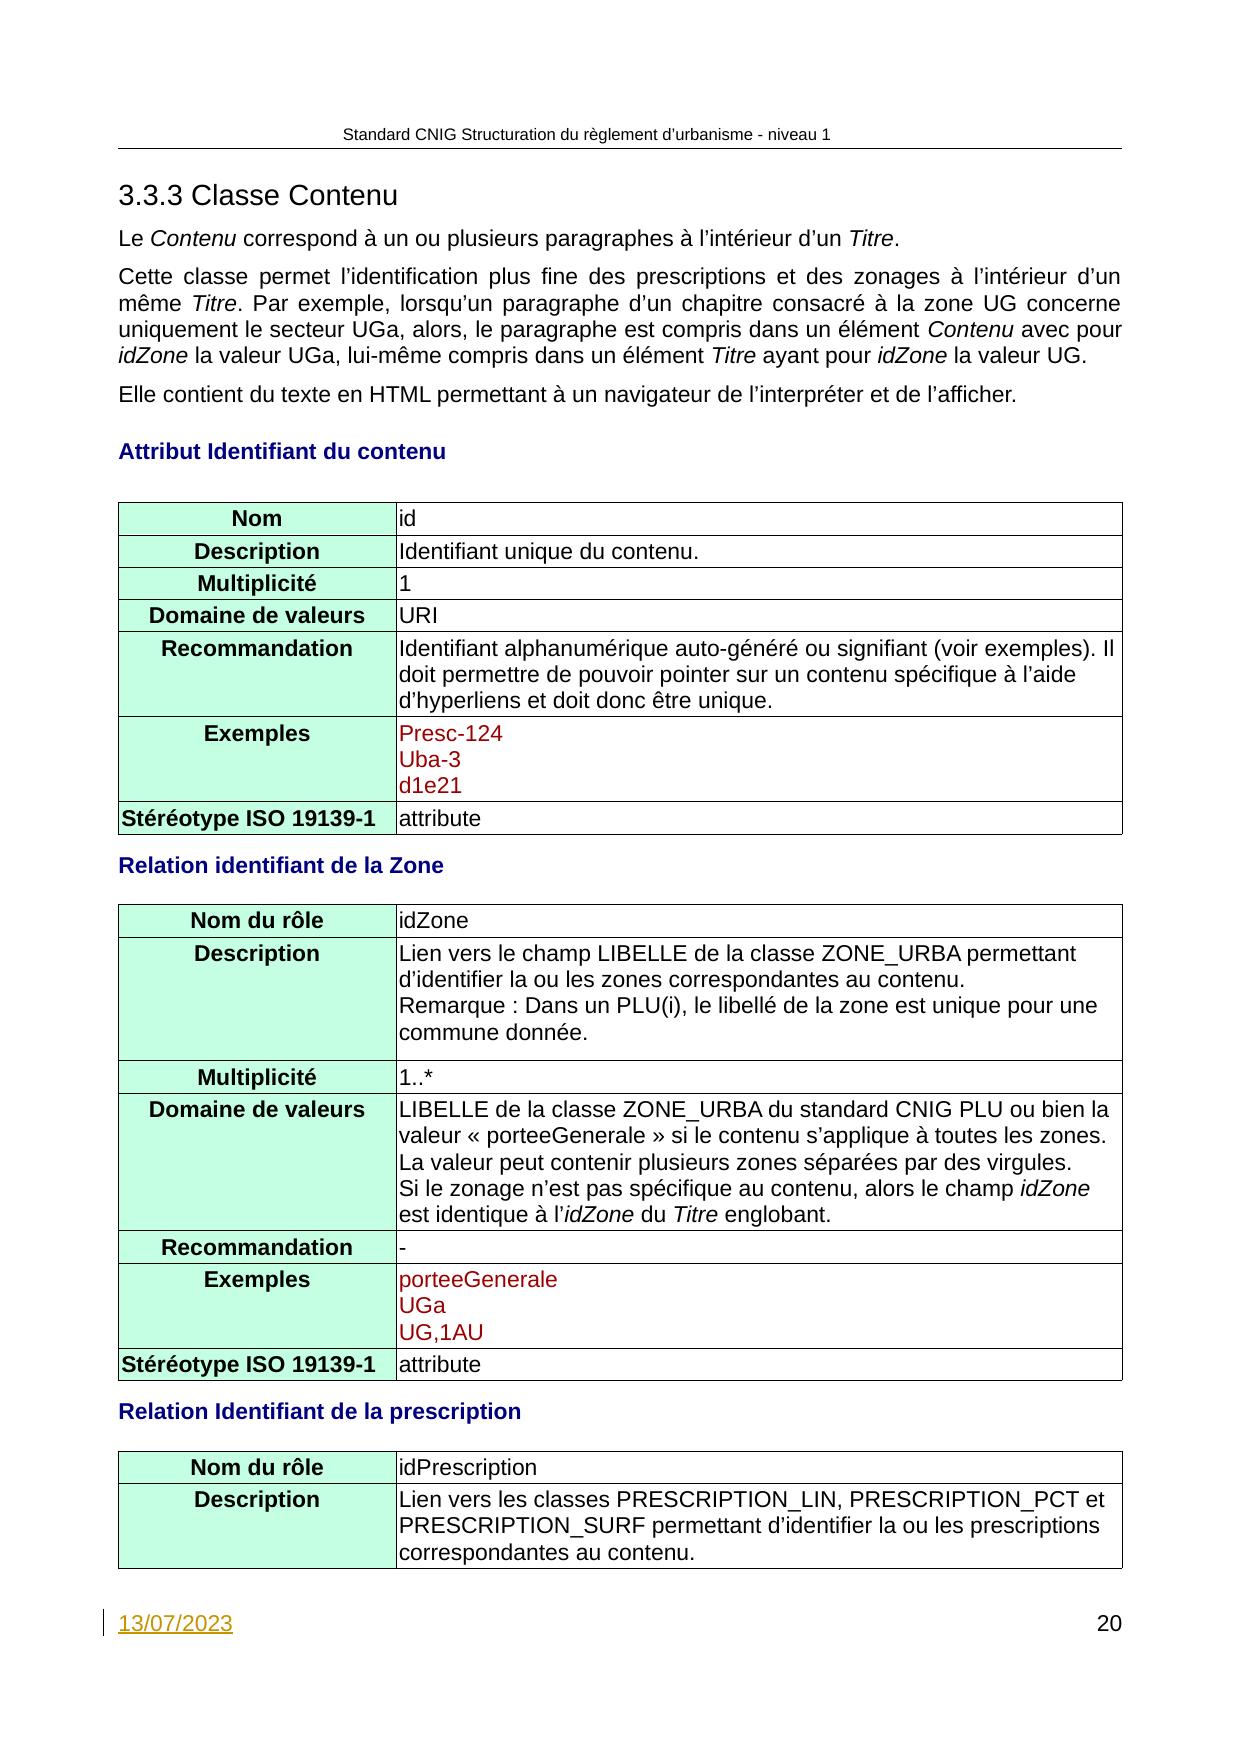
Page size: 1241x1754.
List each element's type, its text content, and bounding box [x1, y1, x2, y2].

table_header Nom [119, 503, 396, 534]
subtitle Relation identifiant de la Zone [118, 852, 1122, 878]
table_cell Multiplicité [119, 1061, 396, 1093]
table_header idZone [397, 905, 1122, 937]
table_cell Recommandation [119, 632, 396, 716]
subtitle Relation Identifiant de la prescription [118, 1398, 1122, 1424]
table_cell - [397, 1231, 1122, 1263]
table_cell LIBELLE de la classe ZONE_URBA du standard CNIG PLU ou bien la valeur « porteeGenerale » si le contenu s’applique à toutes les zones. La valeur peut contenir plusieurs zones séparées par des virgules. Si le zonage n’est pas spécifique au contenu, alors le champ idZone est identique à l’idZone du Titre englobant. [397, 1094, 1122, 1230]
table_cell Domaine de valeurs [119, 600, 396, 631]
table_cell Stéréotype ISO 19139-1 [119, 1349, 396, 1380]
table_cell Description [119, 536, 396, 567]
text Le Contenu correspond à un ou plusieurs paragraphes à l’intérieur d’un Titre. [118, 224, 1122, 251]
table_cell Domaine de valeurs [119, 1094, 396, 1230]
table_cell Identifiant alphanumérique auto-généré ou signifiant (voir exemples). Il doit permettre de pouvoir pointer sur un contenu spécifique à l’aide d’hyperliens et doit donc être unique. [397, 632, 1122, 716]
table_cell 1..* [397, 1061, 1122, 1093]
table_cell porteeGenerale UGa UG,1AU [397, 1264, 1122, 1348]
table_cell Exemples [119, 717, 396, 801]
table_header id [397, 503, 1122, 534]
table_cell Identifiant unique du contenu. [397, 536, 1122, 567]
table_cell Exemples [119, 1264, 396, 1348]
table_cell attribute [397, 1349, 1122, 1380]
subtitle 3.3.3 Classe Contenu [118, 178, 1122, 212]
table_cell Stéréotype ISO 19139-1 [119, 802, 396, 834]
table_cell Lien vers le champ LIBELLE de la classe ZONE_URBA permettant d’identifier la ou les zones correspondantes au contenu. Remarque : Dans un PLU(i), le libellé de la zone est unique pour une commune donnée. [397, 938, 1122, 1060]
table_cell Multiplicité [119, 568, 396, 599]
table_cell Description [119, 1484, 396, 1568]
table_header idPrescription [397, 1452, 1122, 1483]
table_header Nom du rôle [119, 1452, 396, 1483]
table_cell Recommandation [119, 1231, 396, 1263]
table_cell Presc-124 Uba-3 d1e21 [397, 717, 1122, 801]
table_cell Description [119, 938, 396, 1060]
table_cell URI [397, 600, 1122, 631]
table_cell Lien vers les classes PRESCRIPTION_LIN, PRESCRIPTION_PCT et PRESCRIPTION_SURF permettant d’identifier la ou les prescriptions correspondantes au contenu. [397, 1484, 1122, 1568]
table_cell attribute [397, 802, 1122, 834]
table_cell 1 [397, 568, 1122, 599]
subtitle Attribut Identifiant du contenu [118, 438, 1122, 464]
table_header Nom du rôle [119, 905, 396, 937]
text Cette classe permet l’identification plus fine des prescriptions et des zonages à l’intérieur d’un même Titre. Par exemple, lorsqu’un paragraphe d’un chapitre consacré à la zone UG concerne uniquement le secteur UGa, alors, le paragraphe est compris dans un élément Contenu avec pour idZone la valeur UGa, lui-même compris dans un élément Titre ayant pour idZone la valeur UG. [118, 263, 1122, 369]
text Elle contient du texte en HTML permettant à un navigateur de l’interpréter et de l’afficher. [118, 381, 1122, 408]
